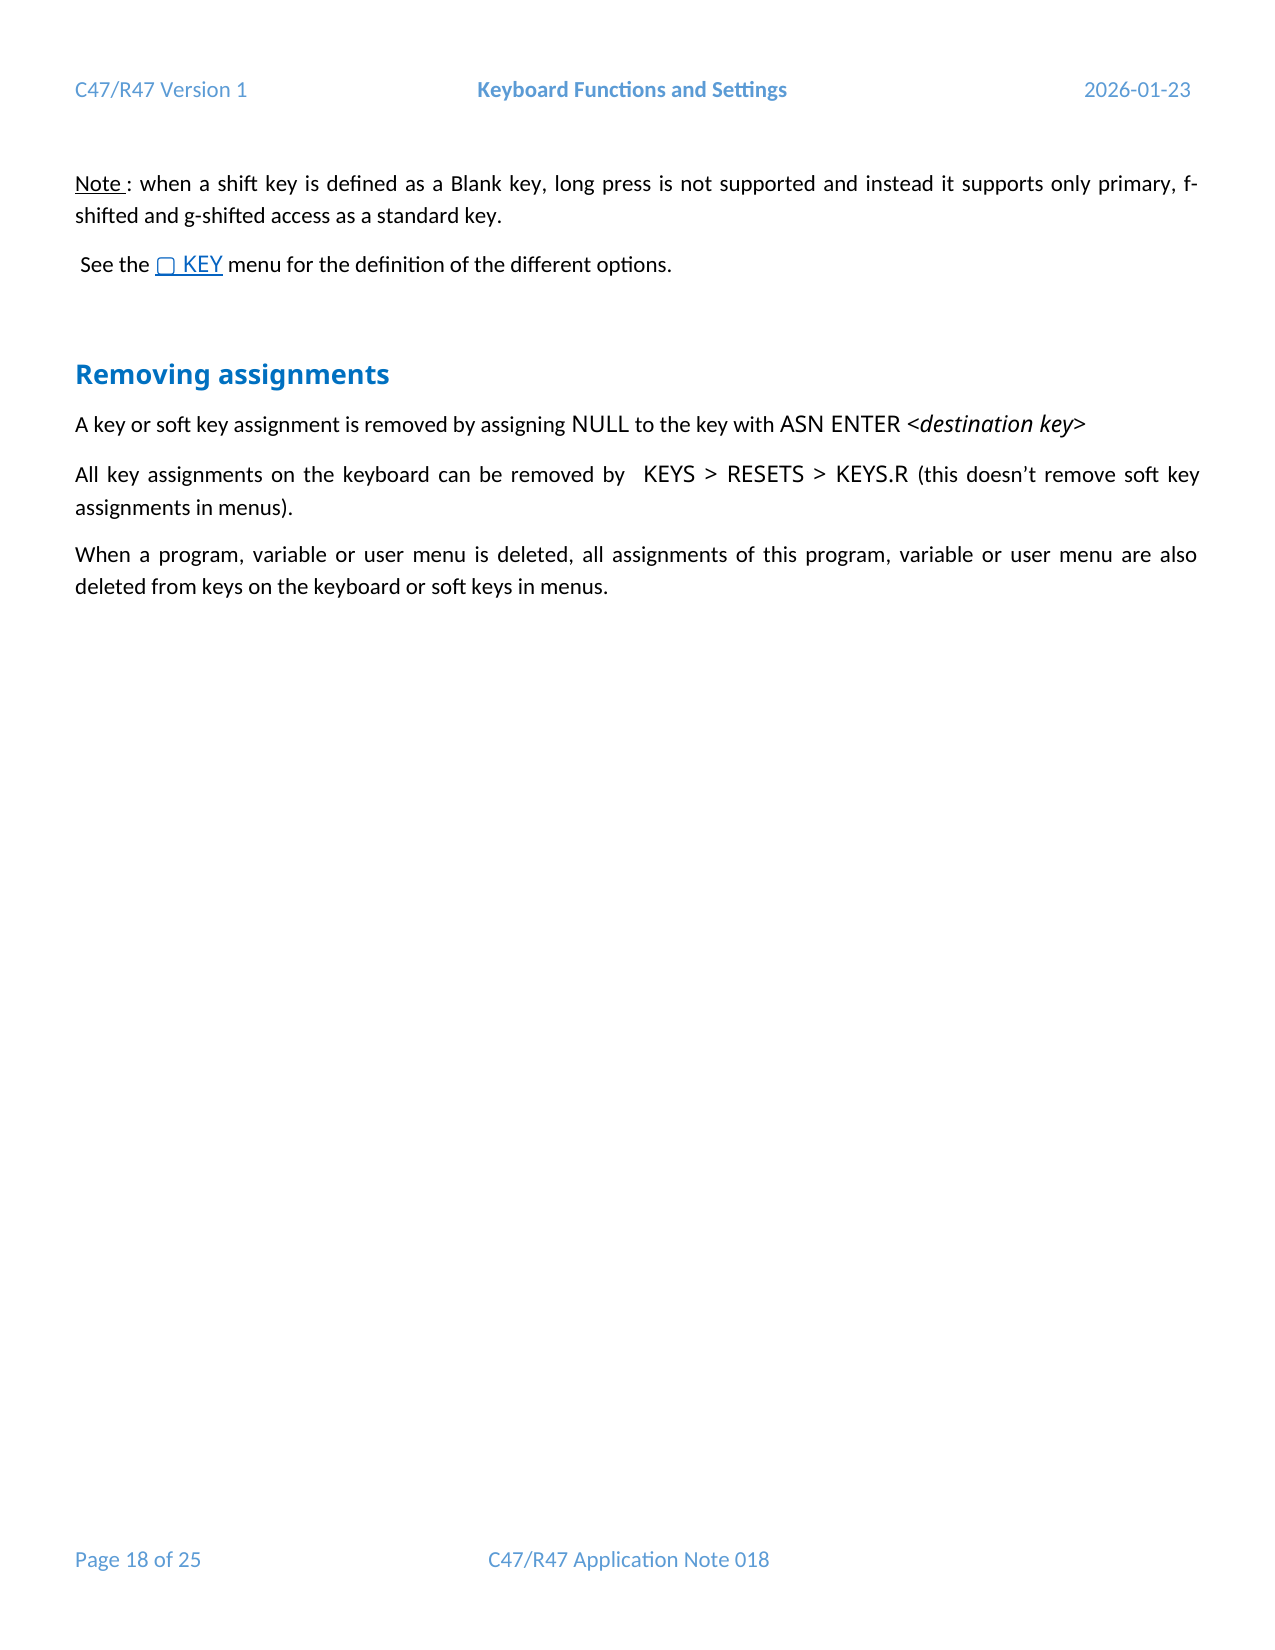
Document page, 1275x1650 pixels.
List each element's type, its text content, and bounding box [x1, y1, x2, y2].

text All key assignments on the keyboard can be removed by KEYS > RESETS > KEYS.R (this doesn’t remove soft key assignments in menus). [75, 458, 1200, 522]
text See the ▢ KEY menu for the definition of the different options. [75, 248, 1200, 279]
text A key or soft key assignment is removed by assigning NULL to the key with ASN ENTER <destination key> [75, 408, 1200, 439]
text Note : when a shift key is defined as a Blank key, long press is not supported and instead it supports only primary, f-shifted and g-shifted access as a standard key. [75, 169, 1200, 229]
text When a program, variable or user menu is deleted, all assignments of this program, variable or user menu are also deleted from keys on the keyboard or soft keys in menus. [75, 540, 1200, 601]
subtitle Removing assignments [75, 355, 1200, 392]
